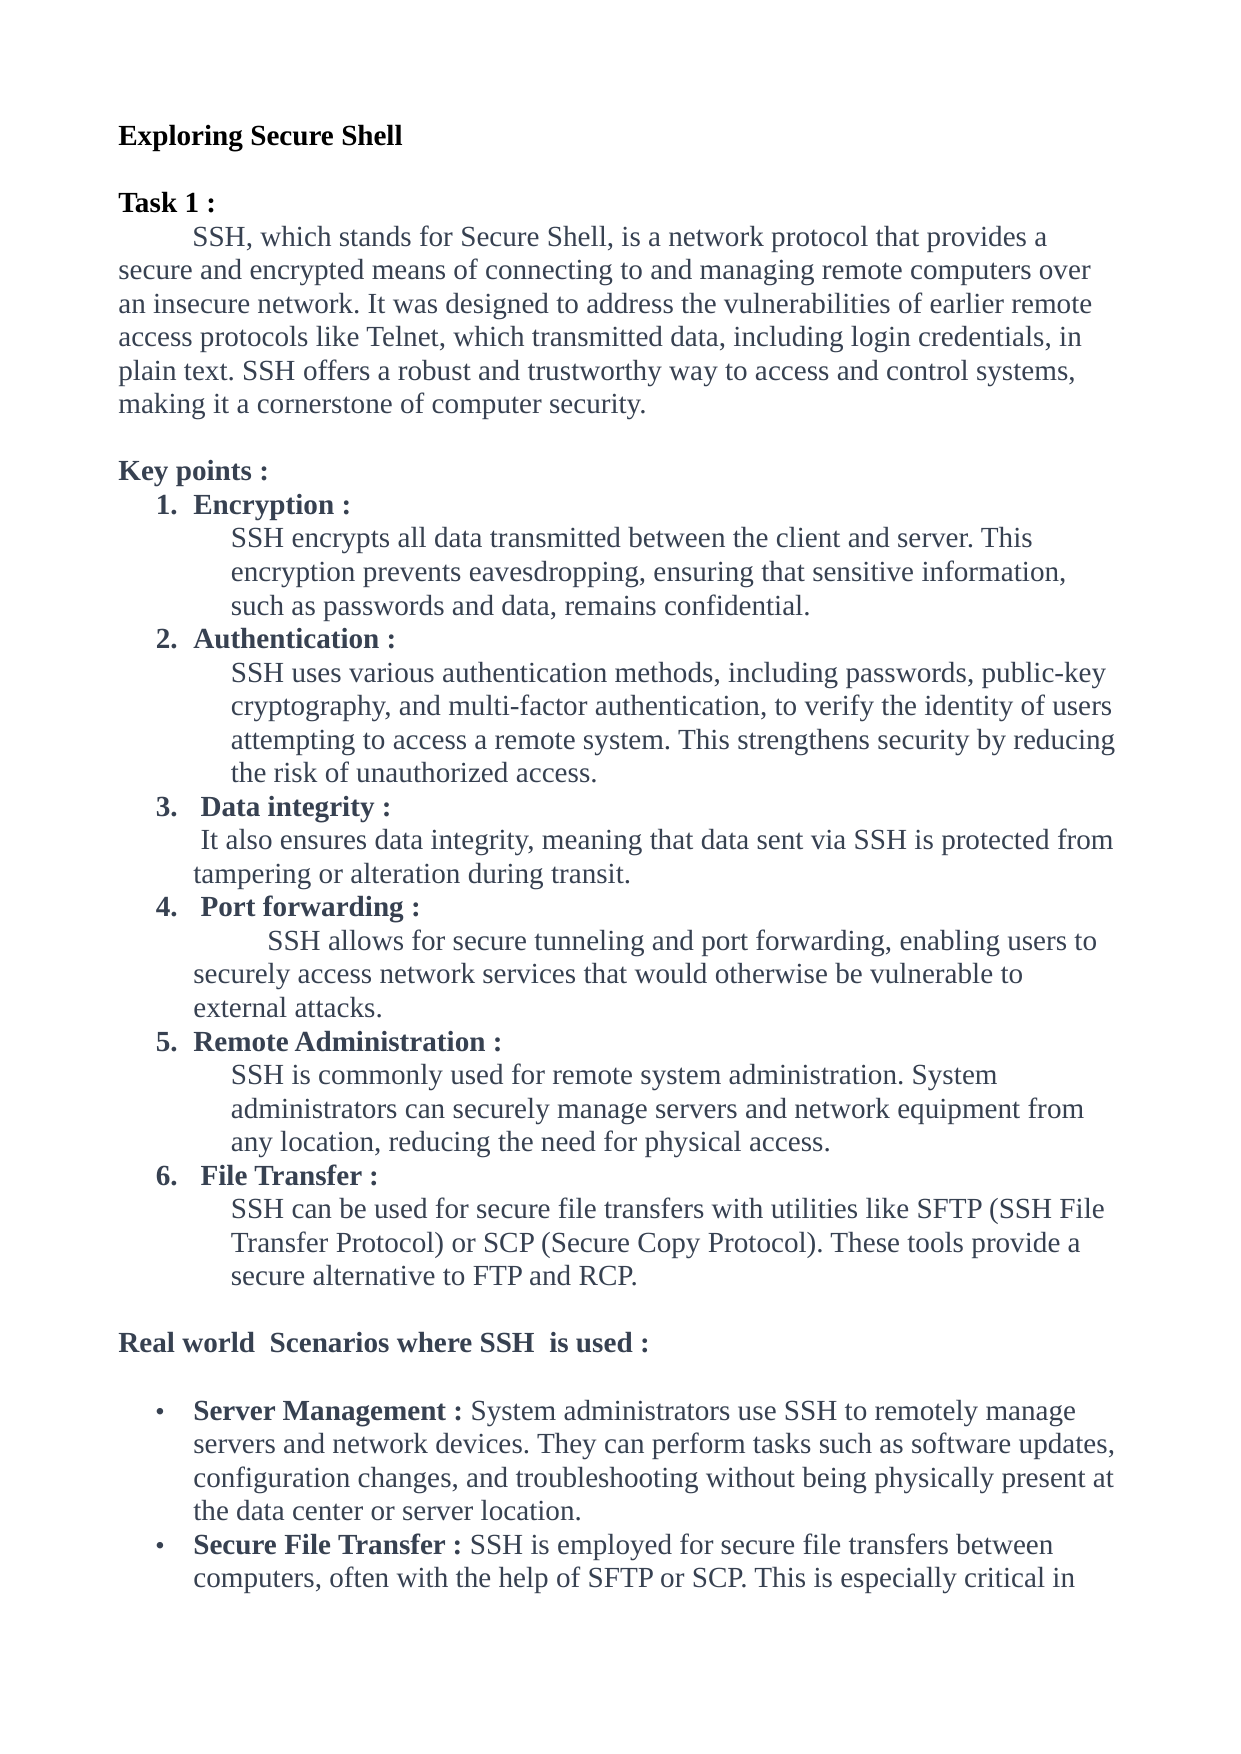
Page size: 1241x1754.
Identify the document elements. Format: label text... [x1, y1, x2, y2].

list File Transfer : [156, 1158, 1122, 1191]
list Encryption : [156, 487, 1122, 521]
list Server Management : System administrators use SSH to remotely manage servers and network devices. They can perform tasks such as software updates, configuration changes, and troubleshooting without being physically present at the data center or server location. [156, 1393, 1122, 1527]
text SSH, which stands for Secure Shell, is a network protocol that provides a secure and encrypted means of connecting to and managing remote computers over an insecure network. It was designed to address the vulnerabilities of earlier remote access protocols like Telnet, which transmitted data, including login credentials, in plain text. SSH offers a robust and trustworthy way to access and control systems, making it a cornerstone of computer security. [118, 219, 1122, 420]
list SSH allows for secure tunneling and port forwarding, enabling users to securely access network services that would otherwise be vulnerable to external attacks. [156, 923, 1122, 1024]
list SSH is commonly used for remote system administration. System administrators can securely manage servers and network equipment from any location, reducing the need for physical access. [193, 1057, 1122, 1158]
list Authentication : [156, 621, 1122, 655]
list SSH encrypts all data transmitted between the client and server. This encryption prevents eavesdropping, ensuring that sensitive information, such as passwords and data, remains confidential. [193, 521, 1122, 621]
text Task 1 : [118, 185, 1122, 219]
list Data integrity : [156, 789, 1122, 822]
list Remote Administration : [156, 1024, 1122, 1057]
list It also ensures data integrity, meaning that data sent via SSH is protected from tampering or alteration during transit. [156, 822, 1122, 889]
list SSH can be used for secure file transfers with utilities like SFTP (SSH File Transfer Protocol) or SCP (Secure Copy Protocol). These tools provide a secure alternative to FTP and RCP. [193, 1191, 1122, 1292]
list Port forwarding : [156, 889, 1122, 923]
list SSH uses various authentication methods, including passwords, public-key cryptography, and multi-factor authentication, to verify the identity of users attempting to access a remote system. This strengthens security by reducing the risk of unauthorized access. [193, 655, 1122, 789]
text Key points : [118, 453, 1122, 487]
text Real world Scenarios where SSH is used : [118, 1326, 1122, 1359]
text Exploring Secure Shell [118, 118, 1122, 152]
list Secure File Transfer : SSH is employed for secure file transfers between computers, often with the help of SFTP or SCP. This is especially critical in [156, 1527, 1122, 1594]
